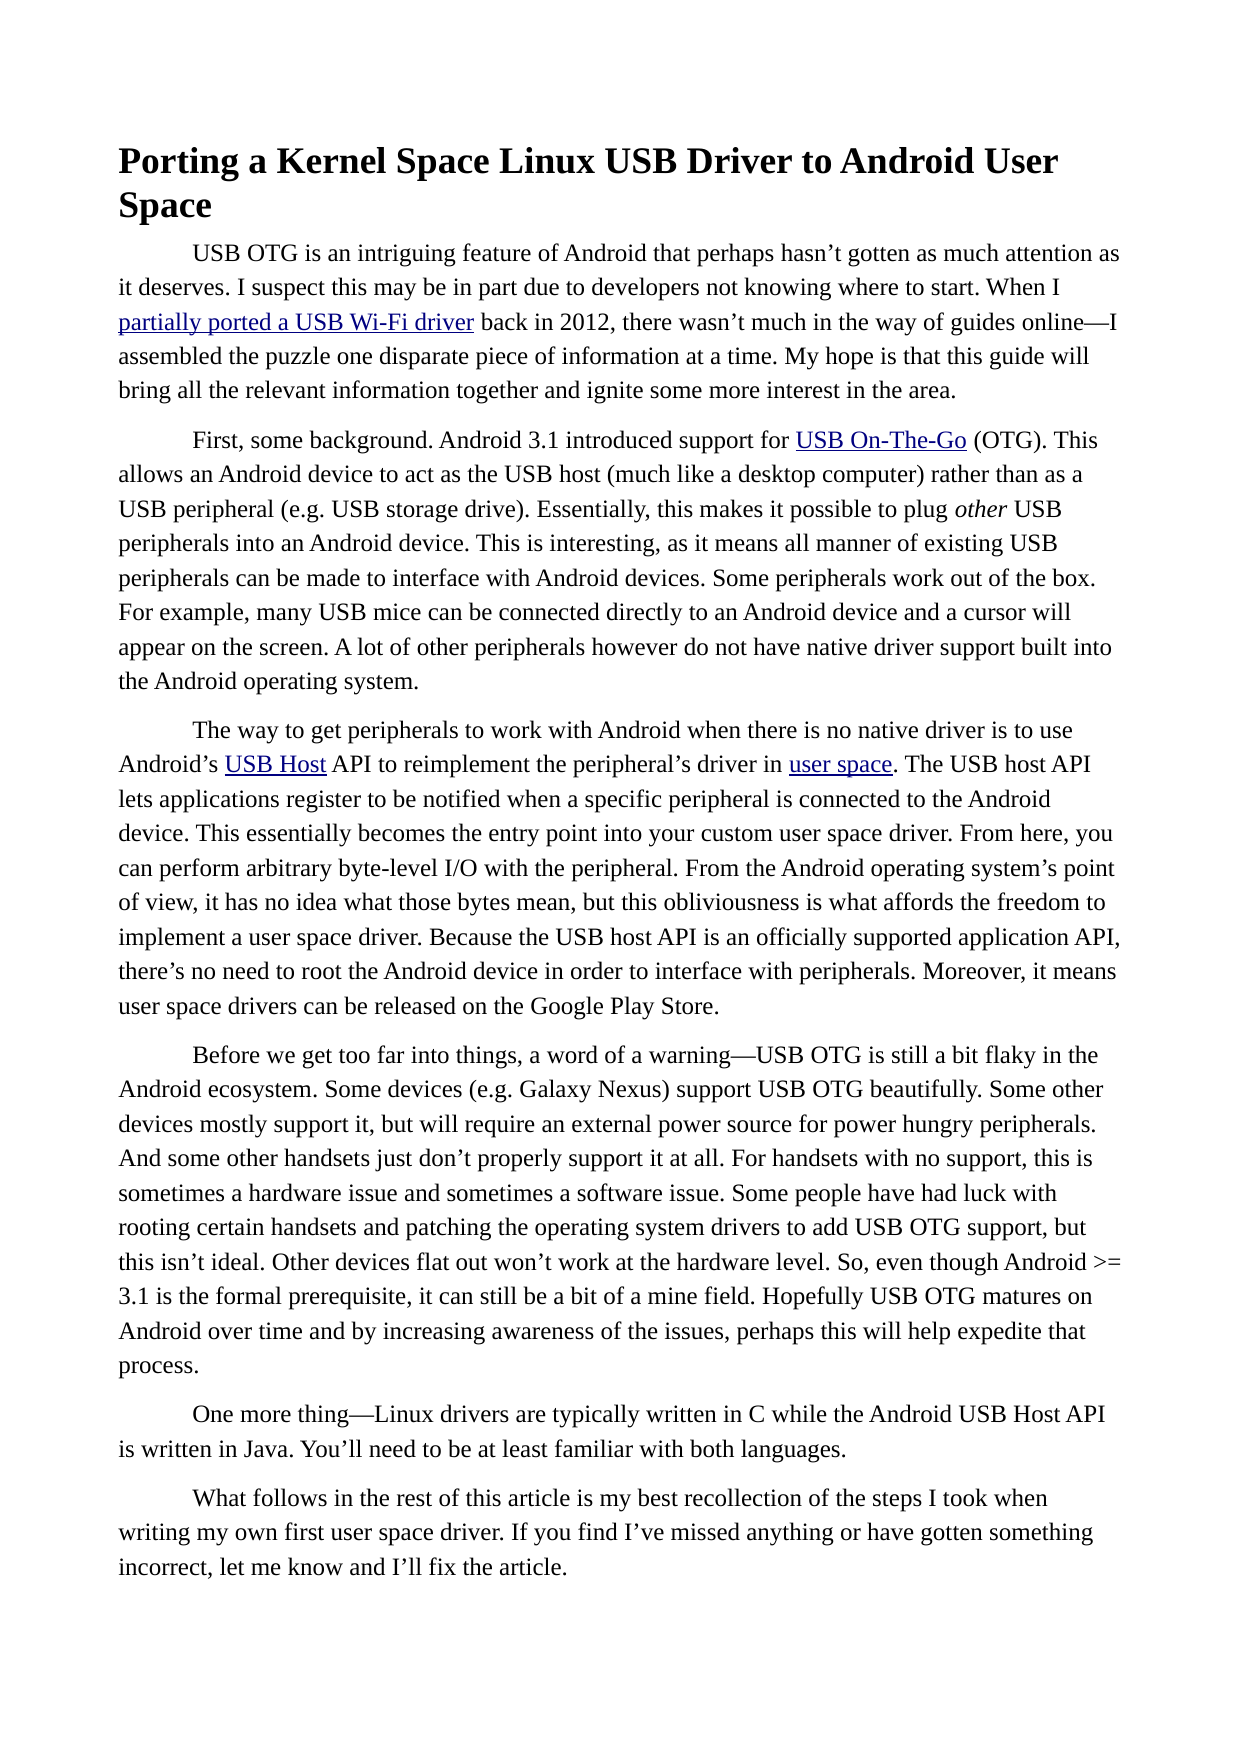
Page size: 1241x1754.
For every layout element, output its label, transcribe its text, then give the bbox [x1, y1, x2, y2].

subtitle Porting a Kernel Space Linux USB Driver to Android User Space [118, 139, 1122, 225]
text USB OTG is an intriguing feature of Android that perhaps hasn’t gotten as much attention as it deserves. I suspect this may be in part due to developers not knowing where to start. When I partially ported a USB Wi-Fi driver back in 2012, there wasn’t much in the way of guides online—I assembled the puzzle one disparate piece of information at a time. My hope is that this guide will bring all the relevant information together and ignite some more interest in the area. [118, 238, 1122, 404]
text Before we get too far into things, a word of a warning—USB OTG is still a bit flaky in the Android ecosystem. Some devices (e.g. Galaxy Nexus) support USB OTG beautifully. Some other devices mostly support it, but will require an external power source for power hungry peripherals. And some other handsets just don’t properly support it at all. For handsets with no support, this is sometimes a hardware issue and sometimes a software issue. Some people have had luck with rooting certain handsets and patching the operating system drivers to add USB OTG support, but this isn’t ideal. Other devices flat out won’t work at the hardware level. So, even though Android >= 3.1 is the formal prerequisite, it can still be a bit of a mine field. Hopefully USB OTG matures on Android over time and by increasing awareness of the issues, perhaps this will help expedite that process. [118, 1040, 1122, 1379]
text One more thing—Linux drivers are typically written in C while the Android USB Host API is written in Java. You’ll need to be at least familiar with both languages. [118, 1399, 1122, 1463]
text The way to get peripherals to work with Android when there is no native driver is to use Android’s USB Host API to reimplement the peripheral’s driver in user space. The USB host API lets applications register to be notified when a specific peripheral is connected to the Android device. This essentially becomes the entry point into your custom user space driver. From here, you can perform arbitrary byte-level I/O with the peripheral. From the Android operating system’s point of view, it has no idea what those bytes mean, but this obliviousness is what affords the freedom to implement a user space driver. Because the USB host API is an officially supported application API, there’s no need to root the Android device in order to interface with peripherals. Moreover, it means user space drivers can be released on the Google Play Store. [118, 715, 1122, 1020]
text First, some background. Android 3.1 introduced support for USB On-The-Go (OTG). This allows an Android device to act as the USB host (much like a desktop computer) rather than as a USB peripheral (e.g. USB storage drive). Essentially, this makes it possible to plug other USB peripherals into an Android device. This is interesting, as it means all manner of existing USB peripherals can be made to interface with Android devices. Some peripherals work out of the box. For example, many USB mice can be connected directly to an Android device and a cursor will appear on the screen. A lot of other peripherals however do not have native driver support built into the Android operating system. [118, 425, 1122, 695]
text What follows in the rest of this article is my best recollection of the steps I took when writing my own first user space driver. If you find I’ve missed anything or have gotten something incorrect, let me know and I’ll fix the article. [118, 1483, 1122, 1581]
